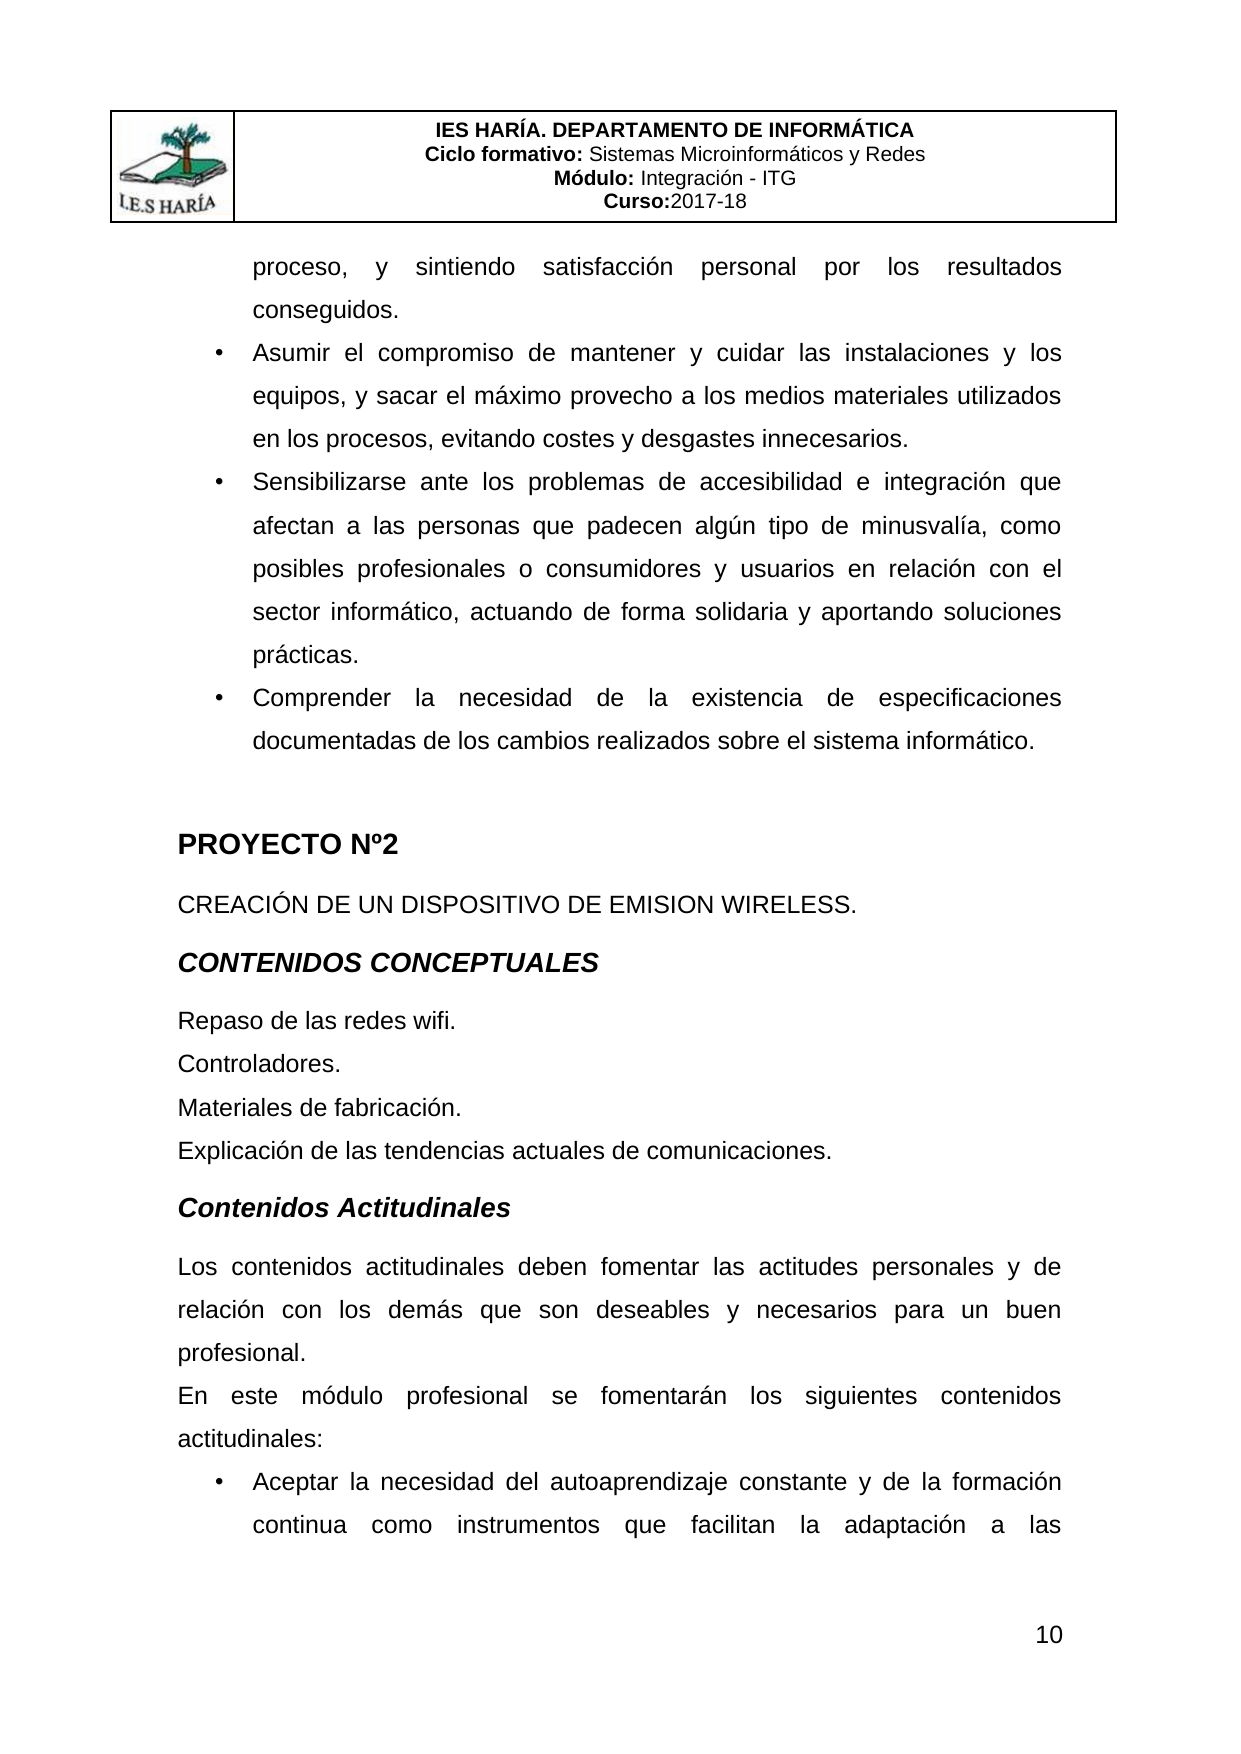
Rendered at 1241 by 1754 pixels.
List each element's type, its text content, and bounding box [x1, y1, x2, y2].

list proceso, y sintiendo satisfacción personal por los resultados conseguidos. [215, 252, 1063, 323]
list Asumir el compromiso de mantener y cuidar las instalaciones y los equipos, y sacar el máximo provecho a los medios materiales utilizados en los procesos, evitando costes y desgastes innecesarios. [215, 338, 1063, 453]
list Aceptar la necesidad del autoaprendizaje constante y de la formación continua como instrumentos que facilitan la adaptación a las [215, 1467, 1063, 1539]
subtitle CONTENIDOS CONCEPTUALES [177, 946, 1063, 978]
text CREACIÓN DE UN DISPOSITIVO DE EMISION WIRELESS. [177, 890, 1063, 919]
subtitle PROYECTO Nº2 [177, 827, 1063, 861]
subtitle Contenidos Actitudinales [177, 1191, 1063, 1223]
text En este módulo profesional se fomentarán los siguientes contenidos actitudinales: [177, 1381, 1063, 1453]
text Explicación de las tendencias actuales de comunicaciones. [177, 1136, 1063, 1164]
list Sensibilizarse ante los problemas de accesibilidad e integración que afectan a las personas que padecen algún tipo de minusvalía, como posibles profesionales o consumidores y usuarios en relación con el sector informático, actuando de forma solidaria y aportando soluciones prácticas. [215, 467, 1063, 669]
text Repaso de las redes wifi. [177, 1006, 1063, 1035]
picture [116, 117, 233, 215]
text Materiales de fabricación. [177, 1092, 1063, 1121]
text Controladores. [177, 1049, 1063, 1078]
text Los contenidos actitudinales deben fomentar las actitudes personales y de relación con los demás que son deseables y necesarios para un buen profesional. [177, 1252, 1063, 1367]
list Comprender la necesidad de la existencia de especificaciones documentadas de los cambios realizados sobre el sistema informático. [215, 683, 1063, 755]
